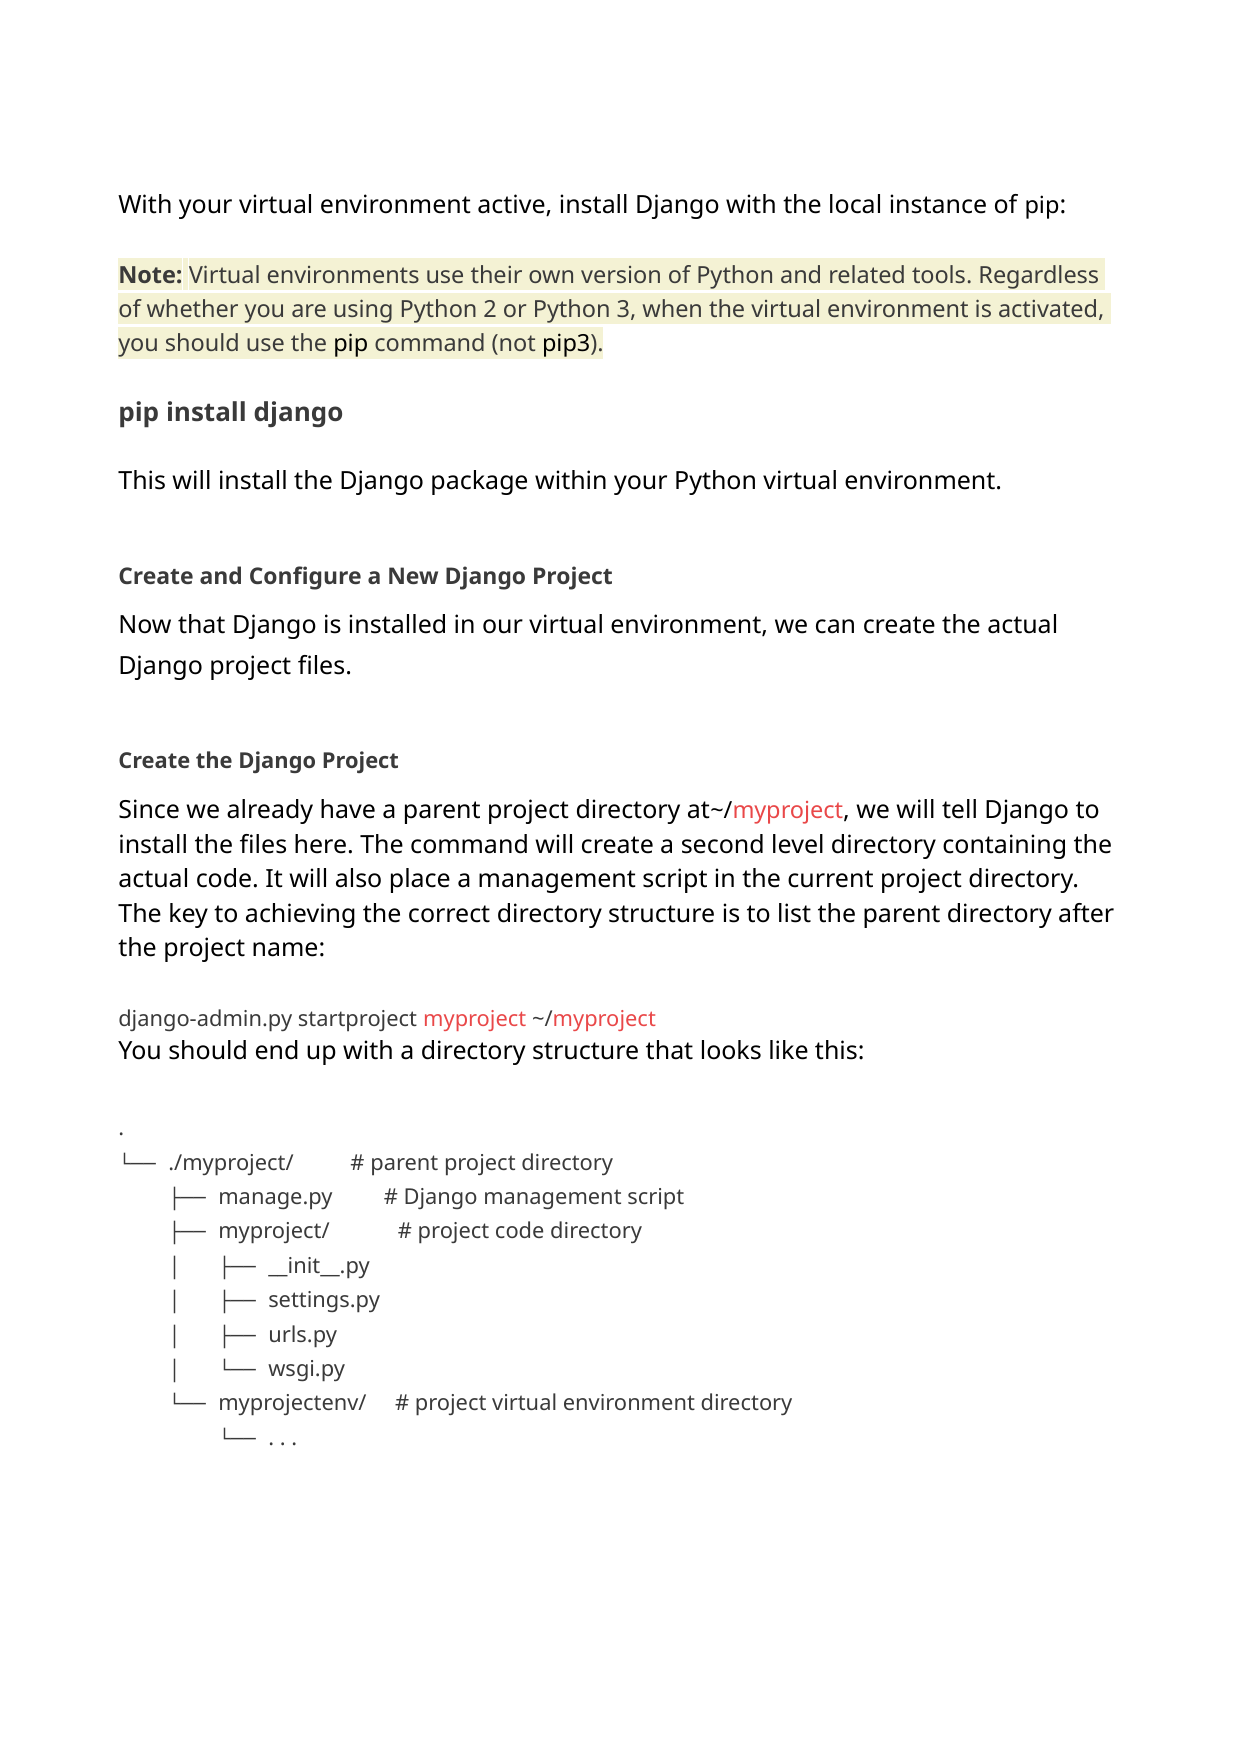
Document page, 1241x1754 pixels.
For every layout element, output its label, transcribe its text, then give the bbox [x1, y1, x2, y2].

text You should end up with a directory structure that looks like this: [118, 1032, 1122, 1067]
text │ ├── __init__.py [118, 1245, 1122, 1279]
text With your virtual environment active, install Django with the local instance of pip: [118, 187, 1122, 221]
text └── ./myproject/ # parent project directory [118, 1142, 1122, 1176]
text Note: Virtual environments use their own version of Python and related tools. Regardless of whether you are using Python 2 or Python 3, when the virtual environment is activated, you should use the pip command (not pip3). [118, 256, 1122, 359]
text Now that Django is installed in our virtual environment, we can create the actual Django project files. [118, 607, 1122, 682]
text . [118, 1108, 1122, 1142]
text Since we already have a parent project directory at~/myproject, we will tell Django to install the files here. The command will create a second level directory containing the actual code. It will also place a management script in the current project directory. The key to achieving the correct directory structure is to list the parent directory after the project name: [118, 792, 1122, 964]
subtitle Create the Django Project [118, 745, 1100, 775]
text django-admin.py startproject myproject ~/myproject [118, 998, 1122, 1032]
text pip install django [118, 393, 1122, 429]
text │ ├── urls.py [118, 1314, 1122, 1348]
text │ ├── settings.py [118, 1279, 1122, 1314]
text └── . . . [118, 1417, 1122, 1451]
text ├── manage.py # Django management script [118, 1176, 1122, 1211]
text │ └── wsgi.py [118, 1348, 1122, 1383]
text └── myprojectenv/ # project virtual environment directory [118, 1383, 1122, 1417]
subtitle Create and Configure a New Django Project [118, 560, 1100, 591]
text ├── myproject/ # project code directory [118, 1211, 1122, 1245]
text This will install the Django package within your Python virtual environment. [118, 463, 1122, 497]
